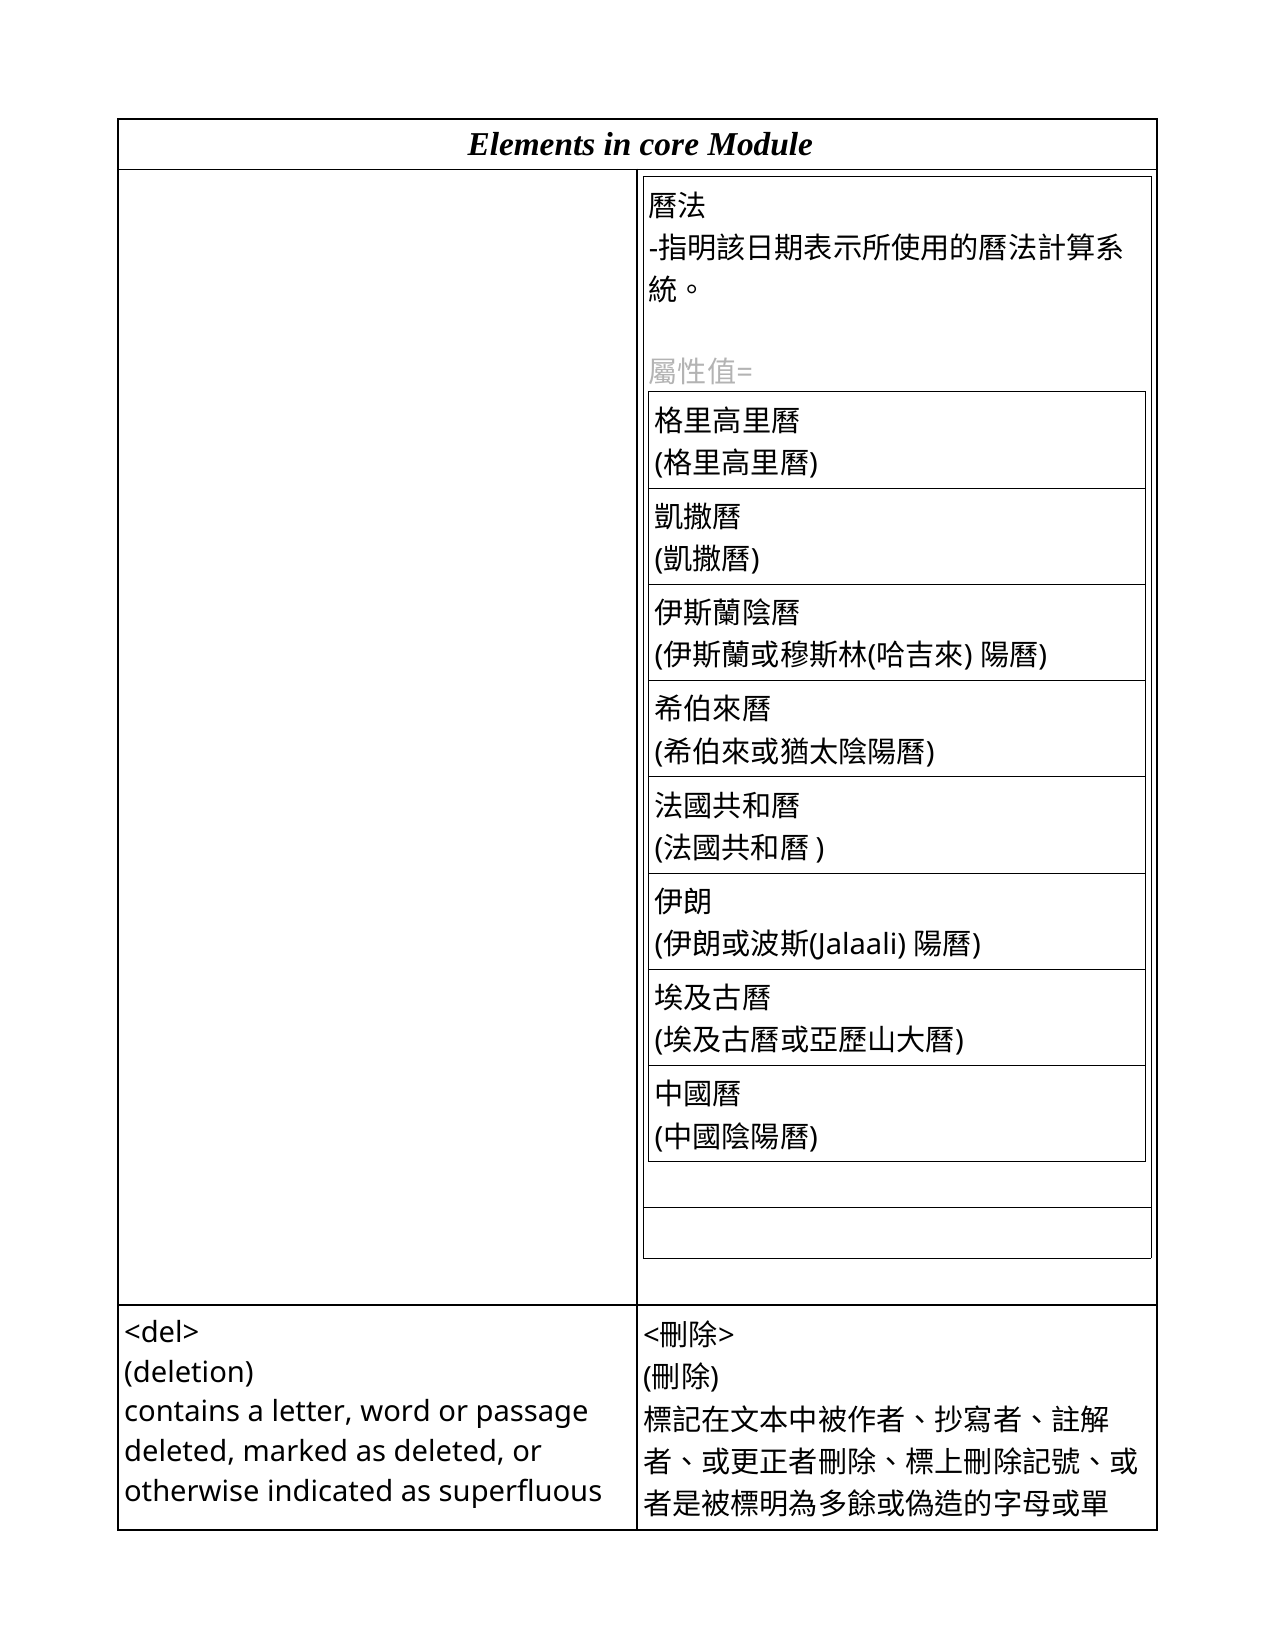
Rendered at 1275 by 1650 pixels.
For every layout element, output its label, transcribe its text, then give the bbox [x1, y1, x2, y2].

table_cell [638, 170, 1156, 1303]
table_cell <del> (deletion) contains a letter, word or passage deleted, marked as deleted, or otherwise indicated as superfluous [119, 1306, 636, 1529]
table_cell 中國曆 (中國陰陽曆) [649, 1066, 1145, 1161]
table_cell 凱撒曆 (凱撒曆) [649, 489, 1145, 584]
table_cell [119, 170, 636, 1303]
table_cell 伊朗 (伊朗或波斯(Jalaali) 陽曆) [649, 874, 1145, 969]
table_cell [644, 1208, 1151, 1258]
table_header 格里高里曆 (格里高里曆) [649, 392, 1145, 487]
table_cell 法國共和曆 (法國共和曆 ) [649, 777, 1145, 872]
table_cell 伊斯蘭陰曆 (伊斯蘭或穆斯林(哈吉來) 陽曆) [649, 585, 1145, 680]
table_cell 埃及古曆 (埃及古曆或亞歷山大曆) [649, 970, 1145, 1065]
table_cell <刪除> (刪除) 標記在文本中被作者、抄寫者、註解者、或更正者刪除、標上刪除記號、或者是被標明為多餘或偽造的字母或單 [638, 1306, 1156, 1529]
table_cell 希伯來曆 (希伯來或猶太陰陽曆) [649, 681, 1145, 776]
table_header 曆法 -指明該日期表示所使用的曆法計算系統。 屬性值= [644, 177, 1151, 1207]
table_header Elements in core Module [119, 120, 1156, 168]
